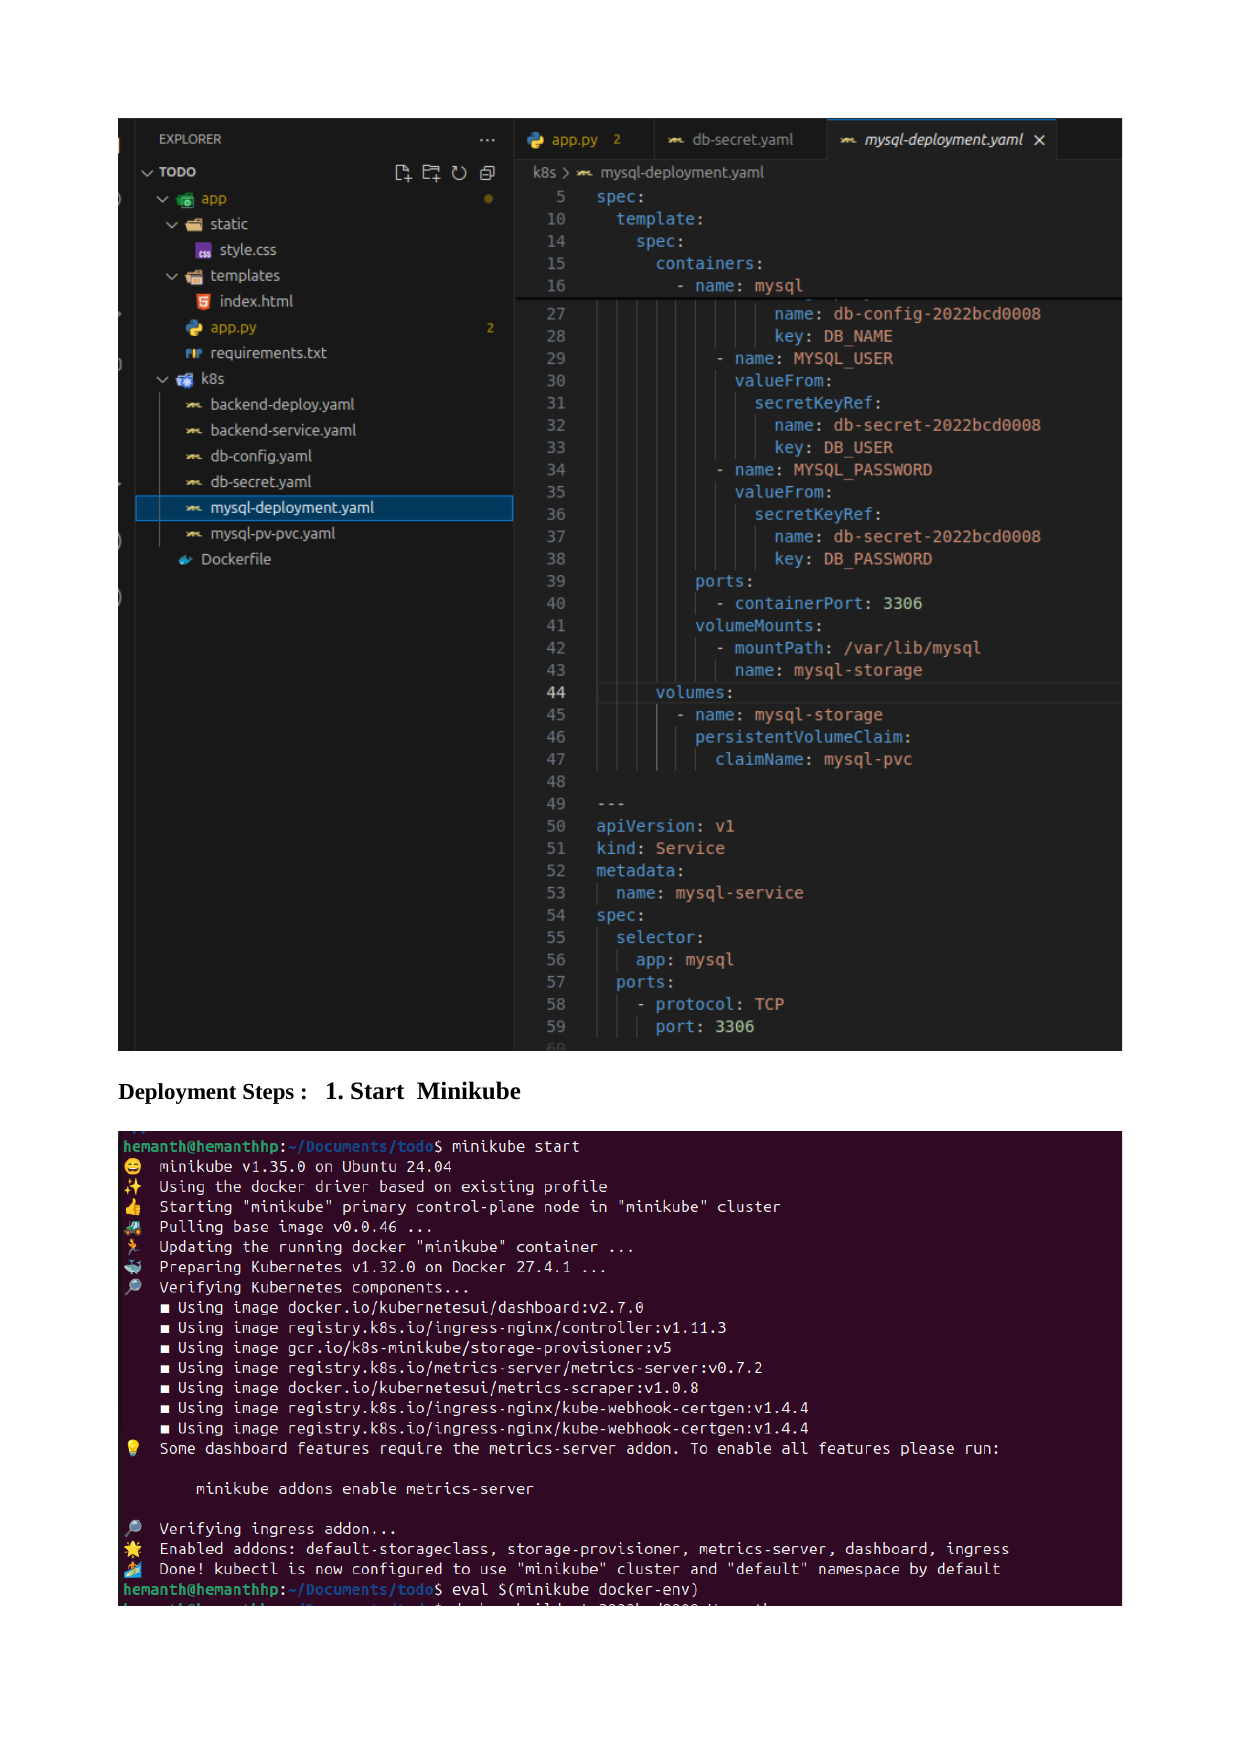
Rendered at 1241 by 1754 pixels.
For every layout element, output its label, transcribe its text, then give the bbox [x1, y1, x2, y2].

text Deployment Steps : 1. Start Minikube [118, 1076, 1122, 1105]
picture [118, 1131, 1123, 1606]
picture [118, 118, 1123, 1051]
